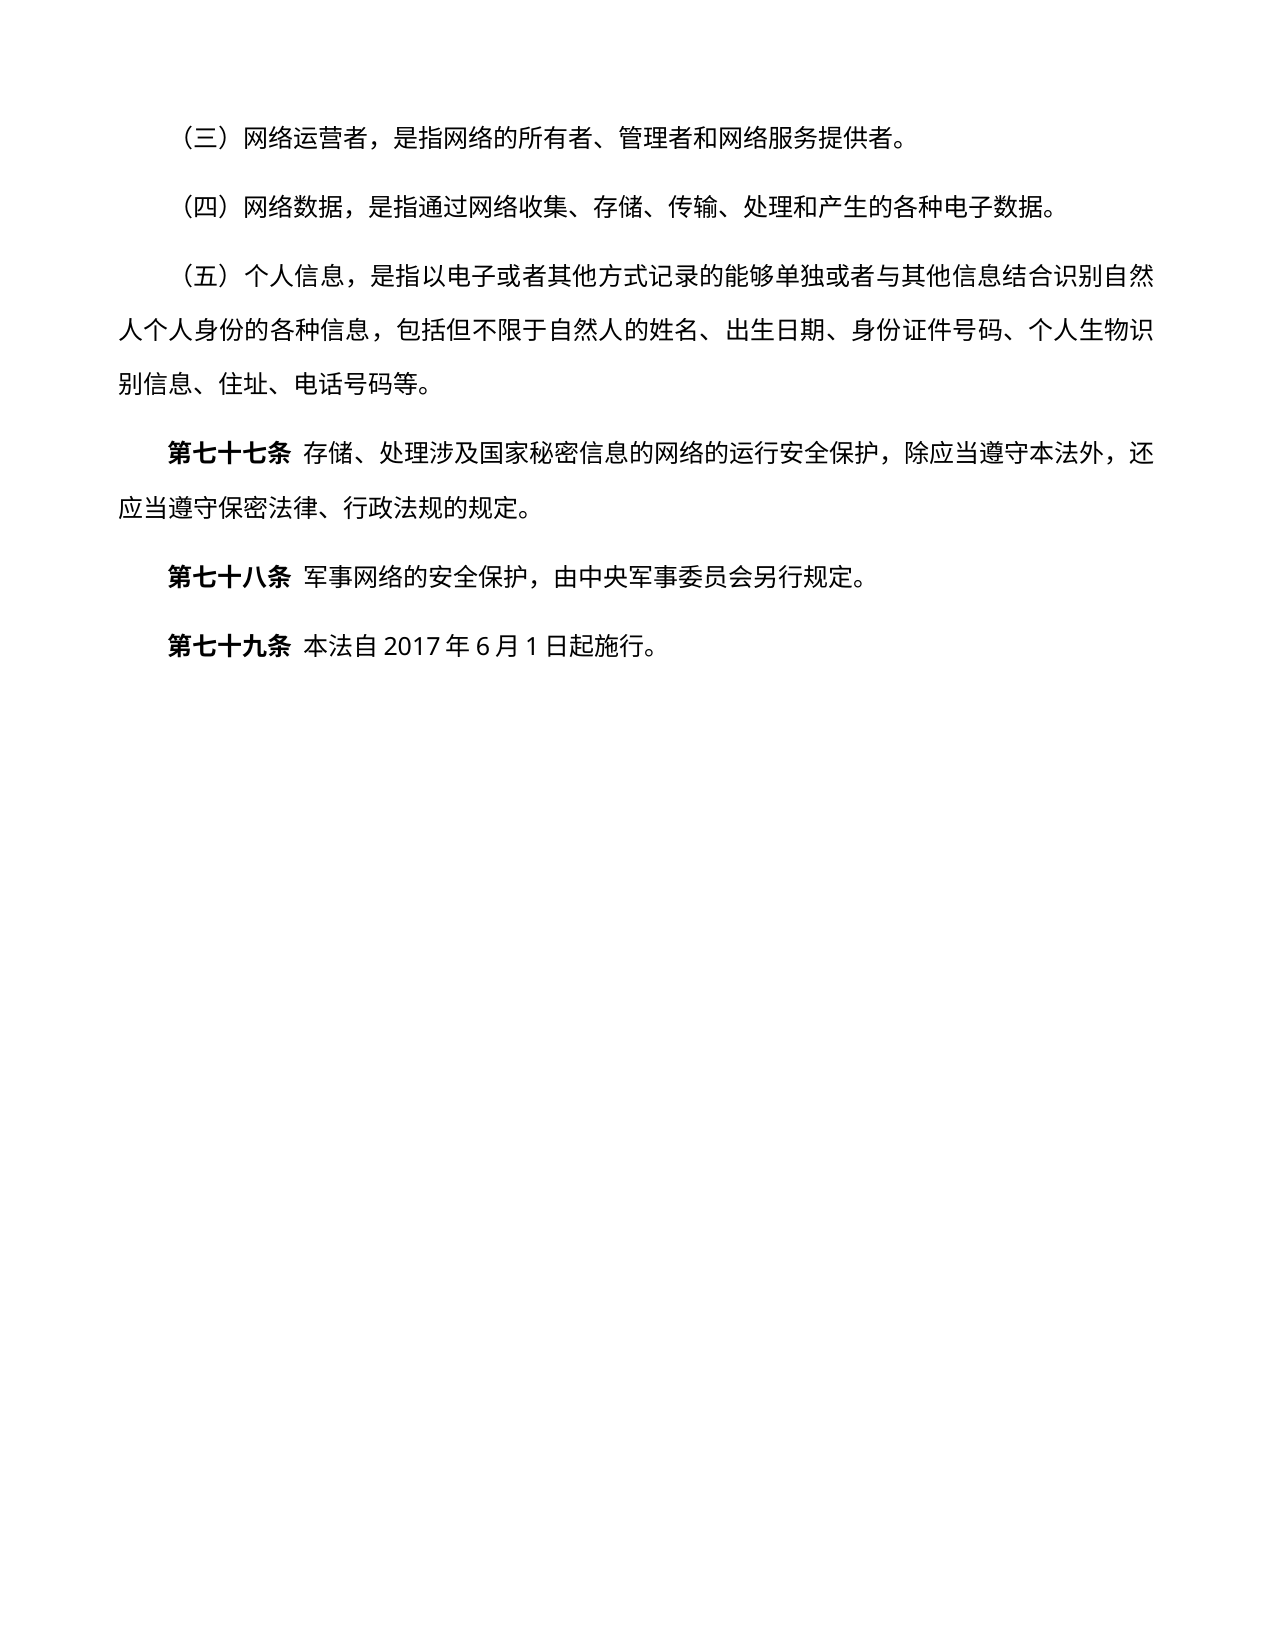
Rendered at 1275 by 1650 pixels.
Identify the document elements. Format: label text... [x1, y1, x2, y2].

text 第七十七条 存储、处理涉及国家秘密信息的网络的运行安全保护，除应当遵守本法外，还应当遵守保密法律、行政法规的规定。 [118, 434, 1157, 524]
text 第七十八条 军事网络的安全保护，由中央军事委员会另行规定。 [118, 557, 1157, 593]
text 第七十九条 本法自2017年6月1日起施行。 [118, 626, 1157, 662]
text （五）个人信息，是指以电子或者其他方式记录的能够单独或者与其他信息结合识别自然人个人身份的各种信息，包括但不限于自然人的姓名、出生日期、身份证件号码、个人生物识别信息、住址、电话号码等。 [118, 256, 1157, 401]
text （四）网络数据，是指通过网络收集、存储、传输、处理和产生的各种电子数据。 [118, 187, 1157, 223]
text （三）网络运营者，是指网络的所有者、管理者和网络服务提供者。 [118, 118, 1157, 154]
